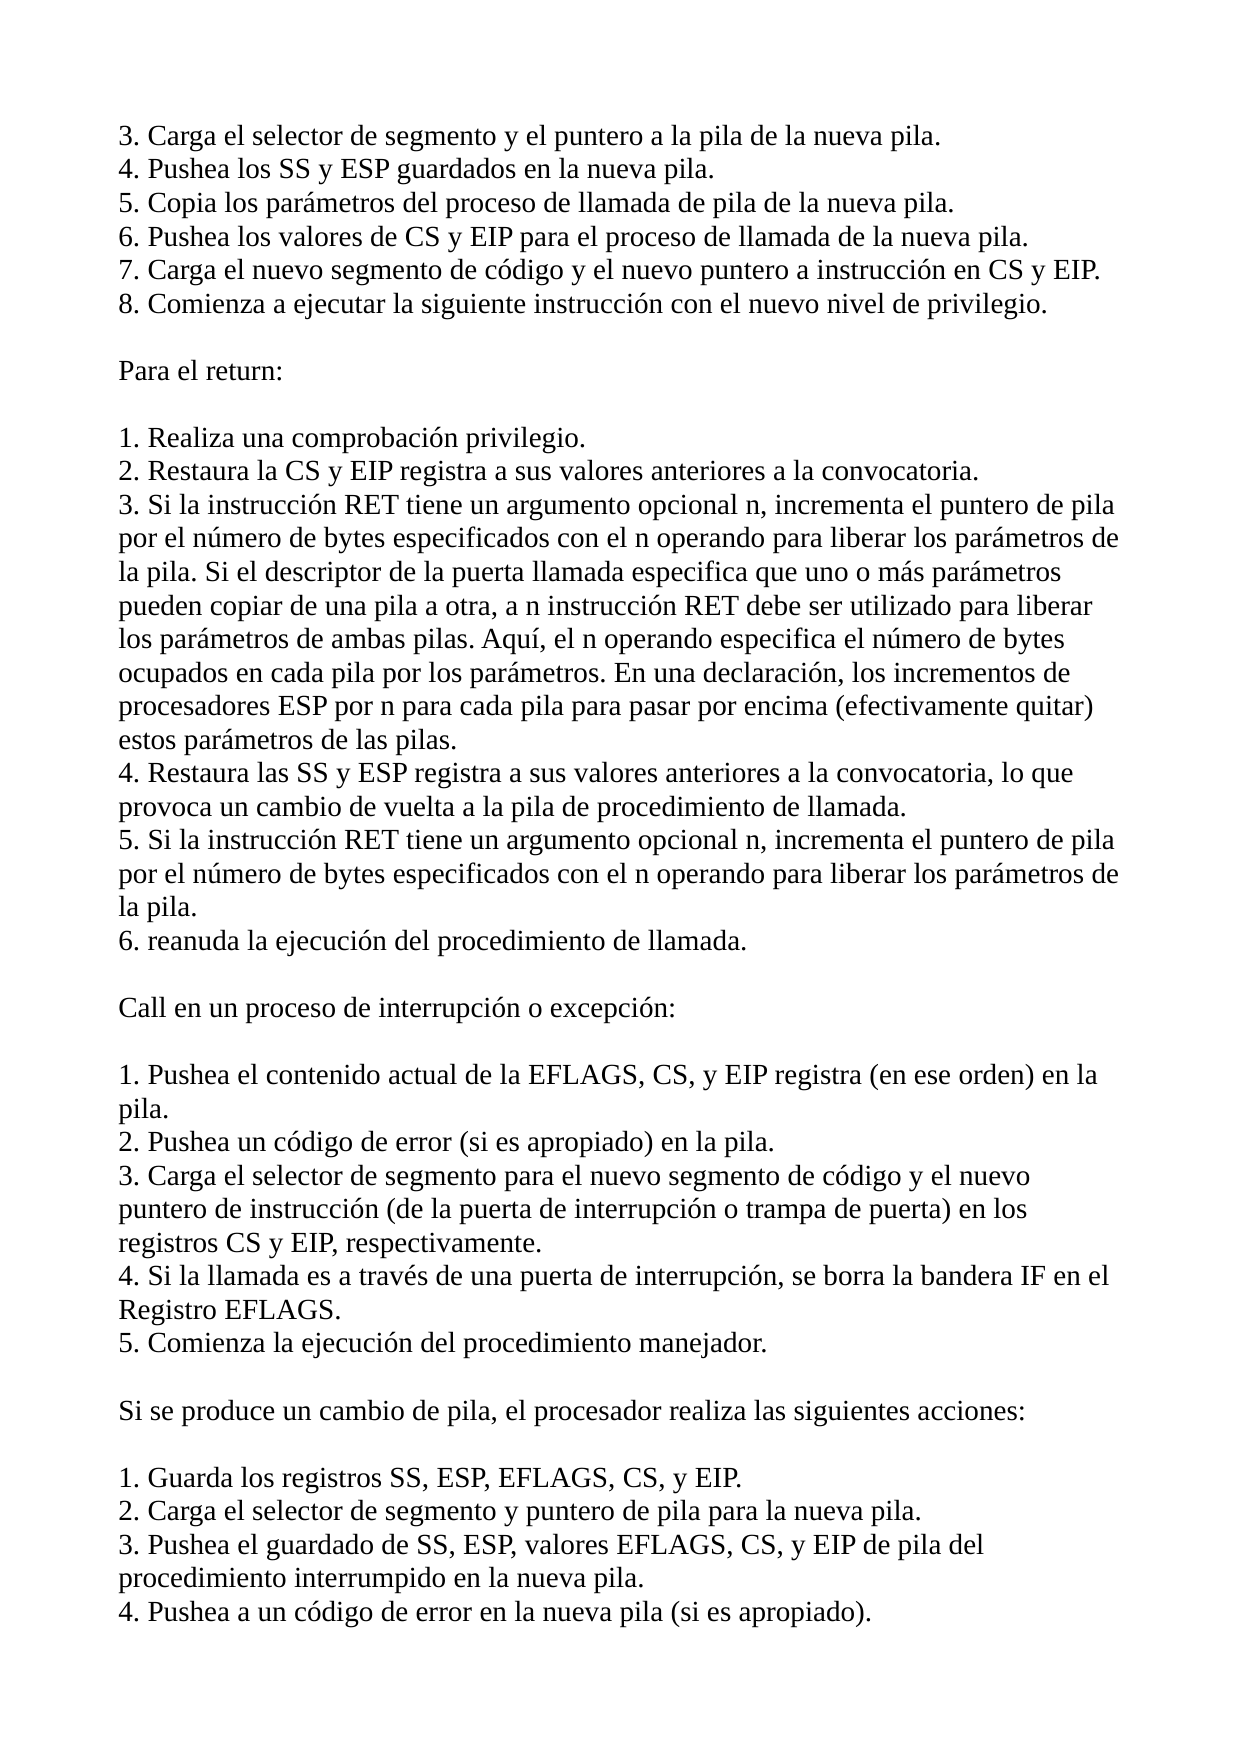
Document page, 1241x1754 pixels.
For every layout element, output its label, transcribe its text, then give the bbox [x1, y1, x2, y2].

text 4. Restaura las SS y ESP registra a sus valores anteriores a la convocatoria, lo que provoca un cambio de vuelta a la pila de procedimiento de llamada. [118, 755, 1122, 822]
text 4. Pushea los SS y ESP guardados en la nueva pila. [118, 152, 1122, 185]
text 3. Carga el selector de segmento y el puntero a la pila de la nueva pila. [118, 118, 1122, 152]
text 5. Copia los parámetros del proceso de llamada de pila de la nueva pila. [118, 185, 1122, 219]
text 1. Guarda los registros SS, ESP, EFLAGS, CS, y EIP. [118, 1460, 1122, 1493]
text 8. Comienza a ejecutar la siguiente instrucción con el nuevo nivel de privilegio. [118, 286, 1122, 319]
text 6. Pushea los valores de CS y EIP para el proceso de llamada de la nueva pila. [118, 219, 1122, 252]
text 2. Restaura la CS y EIP registra a sus valores anteriores a la convocatoria. [118, 453, 1122, 487]
text Si se produce un cambio de pila, el procesador realiza las siguientes acciones: [118, 1393, 1122, 1426]
text 2. Pushea un código de error (si es apropiado) en la pila. [118, 1124, 1122, 1158]
text 4. Si la llamada es a través de una puerta de interrupción, se borra la bandera IF en el Registro EFLAGS. [118, 1258, 1122, 1326]
text 4. Pushea a un código de error en la nueva pila (si es apropiado). [118, 1594, 1122, 1627]
text 1. Realiza una comprobación privilegio. [118, 420, 1122, 453]
text 3. Carga el selector de segmento para el nuevo segmento de código y el nuevo puntero de instrucción (de la puerta de interrupción o trampa de puerta) en los registros CS y EIP, respectivamente. [118, 1158, 1122, 1258]
text 6. reanuda la ejecución del procedimiento de llamada. [118, 923, 1122, 957]
text Call en un proceso de interrupción o excepción: [118, 990, 1122, 1024]
text 3. Pushea el guardado de SS, ESP, valores EFLAGS, CS, y EIP de pila del procedimiento interrumpido en la nueva pila. [118, 1527, 1122, 1594]
text 7. Carga el nuevo segmento de código y el nuevo puntero a instrucción en CS y EIP. [118, 252, 1122, 286]
text 3. Si la instrucción RET tiene un argumento opcional n, incrementa el puntero de pila por el número de bytes especificados con el n operando para liberar los parámetros de la pila. Si el descriptor de la puerta llamada especifica que uno o más parámetros pueden copiar de una pila a otra, a n instrucción RET debe ser utilizado para liberar los parámetros de ambas pilas. Aquí, el n operando especifica el número de bytes ocupados en cada pila por los parámetros. En una declaración, los incrementos de procesadores ESP por n para cada pila para pasar por encima (efectivamente quitar) estos parámetros de las pilas. [118, 487, 1122, 755]
text 5. Si la instrucción RET tiene un argumento opcional n, incrementa el puntero de pila por el número de bytes especificados con el n operando para liberar los parámetros de la pila. [118, 822, 1122, 923]
text Para el return: [118, 353, 1122, 386]
text 2. Carga el selector de segmento y puntero de pila para la nueva pila. [118, 1493, 1122, 1527]
text 1. Pushea el contenido actual de la EFLAGS, CS, y EIP registra (en ese orden) en la pila. [118, 1057, 1122, 1124]
text 5. Comienza la ejecución del procedimiento manejador. [118, 1326, 1122, 1359]
